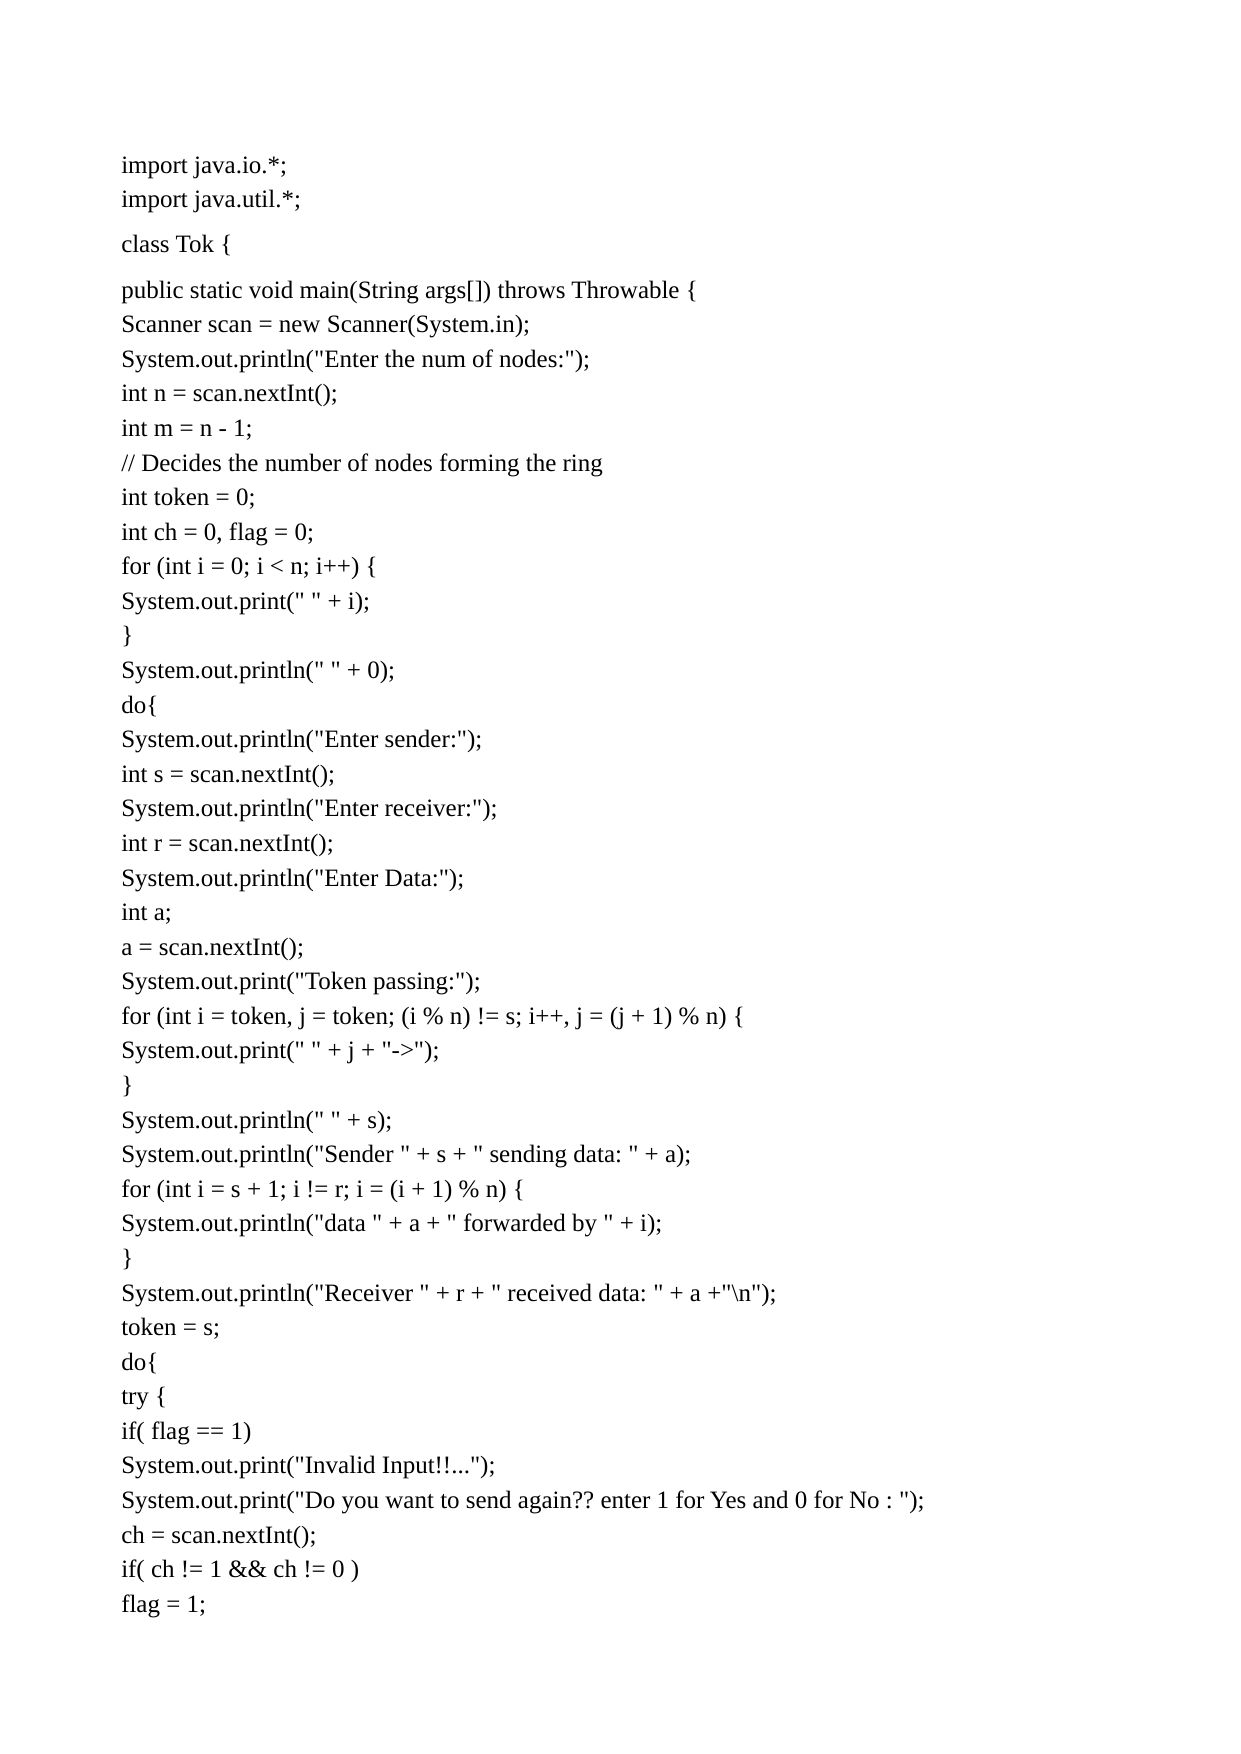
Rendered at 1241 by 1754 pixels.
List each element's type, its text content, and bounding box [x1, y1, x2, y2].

table_header if( flag == 1) [118, 1413, 264, 1448]
table_header if( ch != 1 && ch != 0 ) [118, 1551, 371, 1586]
table_header import java.io.*; [118, 147, 300, 181]
table_header int s = scan.nextInt(); [118, 756, 347, 791]
table_header token = s; [118, 1309, 233, 1344]
table_header // Decides the number of nodes forming the ring [118, 445, 615, 479]
table_header Scanner scan = new Scanner(System.in); [118, 306, 543, 341]
table_header System.out.print("Invalid Input!!..."); [118, 1448, 507, 1482]
table_header int ch = 0, flag = 0; [118, 514, 327, 548]
table_header System.out.println(" " + 0); [118, 652, 408, 687]
table_header System.out.println("Sender " + s + " sending data: " + a); [118, 1136, 703, 1171]
table_header do{ [118, 687, 173, 721]
table_header System.out.println("Enter Data:"); [118, 860, 477, 894]
table_header System.out.print("Do you want to send again?? enter 1 for Yes and 0 for No : "); [118, 1482, 937, 1517]
table_header int token = 0; [118, 479, 268, 514]
table_header int r = scan.nextInt(); [118, 825, 346, 860]
table_header public static void main(String args[]) throws Throwable { [118, 272, 710, 306]
table_header System.out.println("data " + a + " forwarded by " + i); [118, 1206, 674, 1240]
table_header [118, 216, 136, 227]
table_header System.out.println("Enter the num of nodes:"); [118, 341, 601, 376]
table_header System.out.println("Enter receiver:"); [118, 791, 510, 825]
table_header for (int i = s + 1; i != r; i = (i + 1) % n) { [118, 1171, 533, 1206]
table_header System.out.println(" " + s); [118, 1102, 405, 1136]
table_header do{ [118, 1344, 179, 1378]
table_header ch = scan.nextInt(); [118, 1517, 329, 1551]
table_header System.out.print(" " + i); [118, 583, 382, 618]
table_header System.out.println("Enter sender:"); [118, 721, 494, 756]
table_header flag = 1; [118, 1586, 219, 1621]
table_header try { [118, 1379, 182, 1413]
table_header [118, 261, 136, 272]
table_header for (int i = token, j = token; (i % n) != s; i++, j = (j + 1) % n) { [118, 998, 752, 1033]
table_header class Tok { [118, 227, 247, 261]
table_header System.out.println("Receiver " + r + " received data: " + a +"\n"); [118, 1275, 788, 1309]
table_header int n = scan.nextInt(); [118, 376, 351, 410]
table_header } [118, 1067, 148, 1102]
table_header a = scan.nextInt(); [118, 929, 324, 963]
table_header System.out.print("Token passing:"); [118, 964, 493, 998]
table_header int m = n - 1; [118, 410, 265, 445]
table_header } [118, 1240, 148, 1275]
table_header System.out.print(" " + j + "->"); [118, 1033, 452, 1067]
table_header for (int i = 0; i < n; i++) { [118, 549, 388, 583]
table_header import java.util.*; [118, 181, 314, 216]
table_header int a; [118, 894, 185, 929]
table_header } [118, 618, 148, 652]
